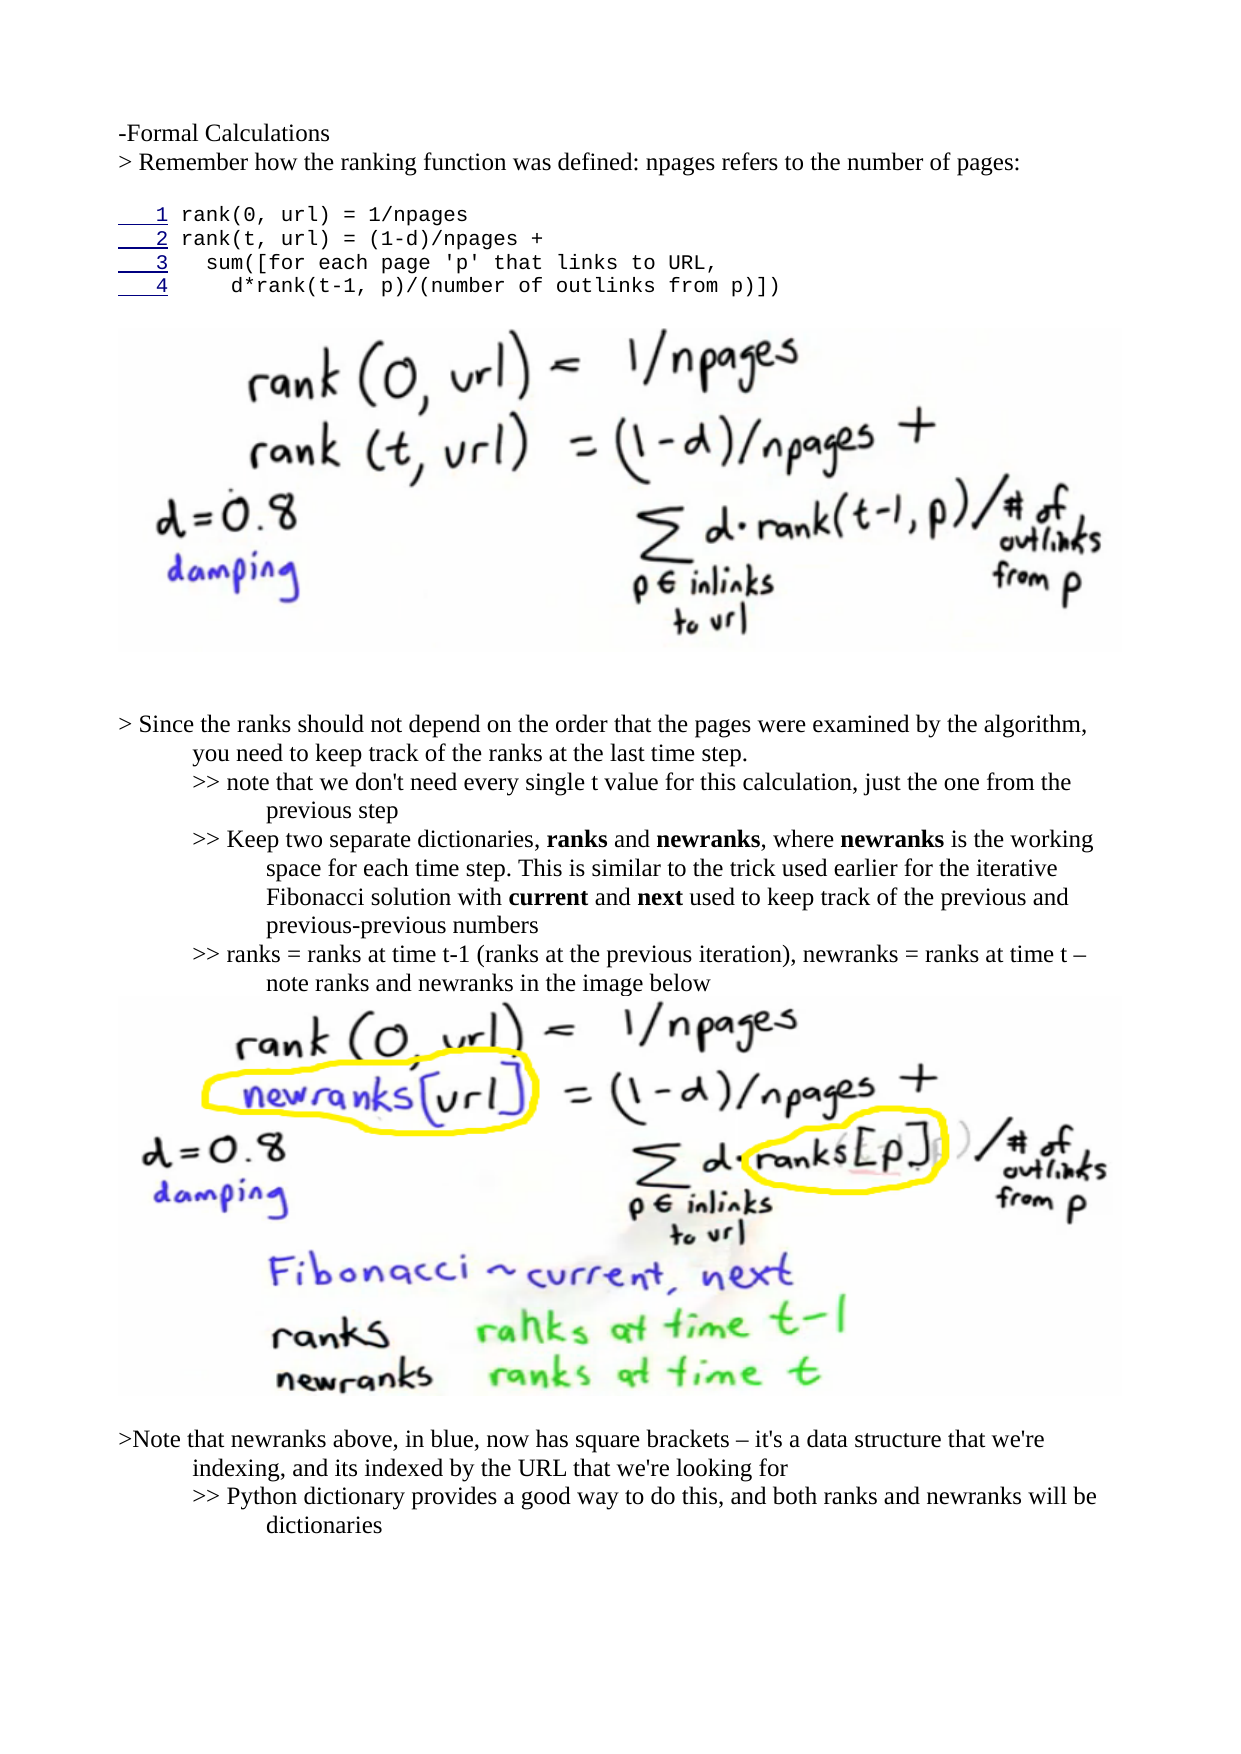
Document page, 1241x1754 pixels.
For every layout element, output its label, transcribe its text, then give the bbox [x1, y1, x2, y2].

text >> Keep two separate dictionaries, ranks and newranks, where newranks is the working space for each time step. This is similar to the trick used earlier for the iterative Fibonacci solution with current and next used to keep track of the previous and previous-previous numbers [118, 824, 1122, 939]
text 3 sum([for each page 'p' that links to URL, [118, 252, 1122, 275]
text 1 rank(0, url) = 1/npages [118, 204, 1122, 228]
text 2 rank(t, url) = (1-d)/npages + [118, 228, 1122, 252]
text >> Python dictionary provides a good way to do this, and both ranks and newranks will be dictionaries [118, 1481, 1122, 1539]
text >> ranks = ranks at time t-1 (ranks at the previous iteration), newranks = ranks at time t – note ranks and newranks in the image below [118, 939, 1122, 996]
text >Note that newranks above, in blue, now has square brackets – it's a data structure that we're indexing, and its indexed by the URL that we're looking for [118, 1424, 1122, 1481]
text > Remember how the ranking function was defined: npages refers to the number of pages: [118, 147, 1122, 176]
text >> note that we don't need every single t value for this calculation, just the one from the previous step [118, 767, 1122, 824]
text > Since the ranks should not depend on the order that the pages were examined by the algorithm, you need to keep track of the ranks at the last time step. [118, 709, 1122, 767]
text 4 d*rank(t-1, p)/(number of outlinks from p)]) [118, 275, 1122, 299]
text -Formal Calculations [118, 118, 1122, 147]
